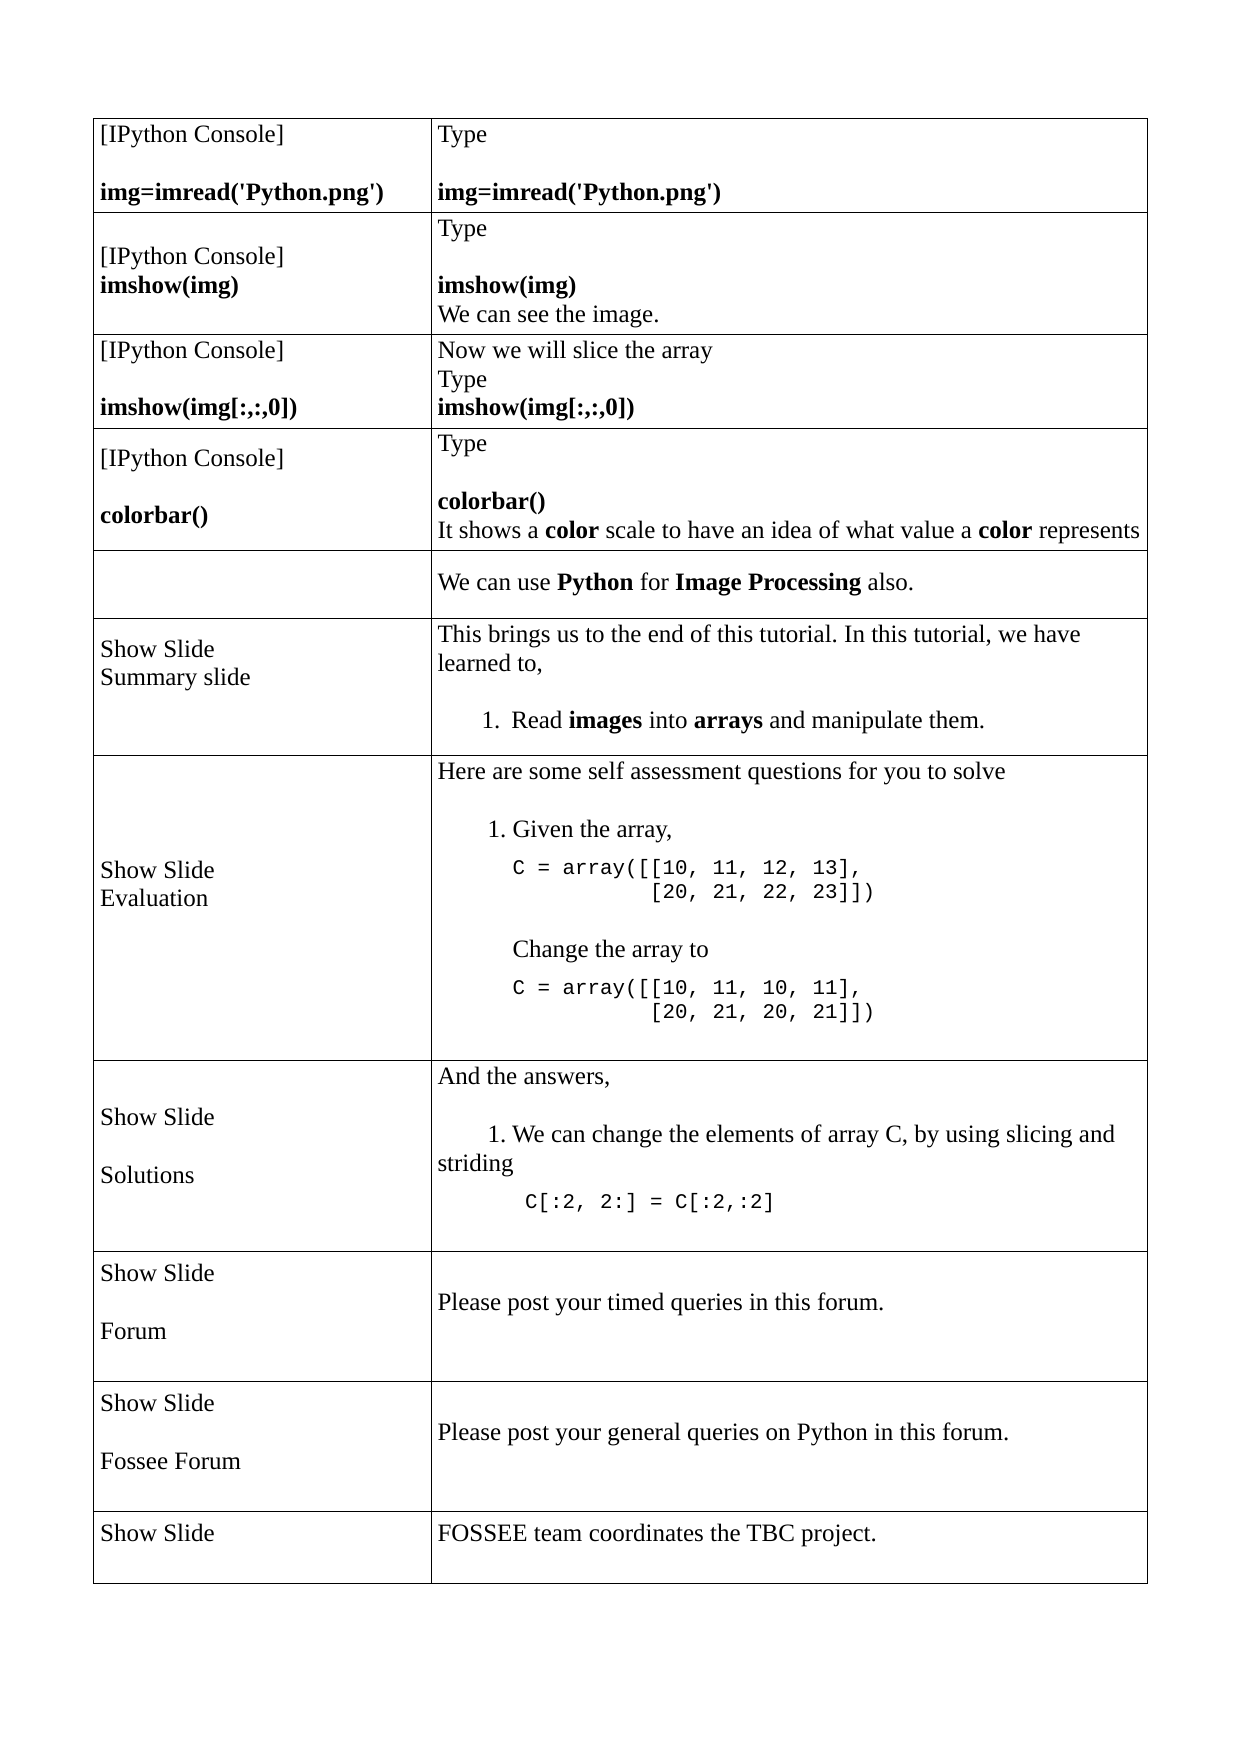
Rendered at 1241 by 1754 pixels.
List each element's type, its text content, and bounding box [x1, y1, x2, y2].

table_cell Type colorbar() It shows a color scale to have an idea of what value a color represents [432, 429, 1147, 550]
table_cell Show Slide [94, 1512, 431, 1583]
table_cell Show Slide Evaluation [94, 756, 431, 1060]
table_cell Please post your general queries on Python in this forum. [432, 1382, 1147, 1511]
table_cell [IPython Console] imshow(img[:,:,0]) [94, 335, 431, 427]
table_cell We can use Python for Image Processing also. [432, 551, 1147, 618]
table_cell Here are some self assessment questions for you to solve 1. Given the array, C = array([[10, 11, 12, 13], [20, 21, 22, 23]]) Change the array to C = array([[10, 11, 10, 11], [20, 21, 20, 21]]) [432, 756, 1147, 1060]
table_cell FOSSEE team coordinates the TBC project. [432, 1512, 1147, 1583]
table_cell [94, 551, 431, 618]
table_cell Show Slide Fossee Forum [94, 1382, 431, 1511]
table_cell [IPython Console] colorbar() [94, 429, 431, 550]
table_cell And the answers, 1. We can change the elements of array C, by using slicing and striding C[:2, 2:] = C[:2,:2] [432, 1061, 1147, 1251]
table_cell Type img=imread('Python.png') [432, 119, 1147, 212]
table_cell Show Slide Summary slide [94, 619, 431, 755]
table_cell Show Slide Forum [94, 1252, 431, 1381]
table_cell Please post your timed queries in this forum. [432, 1252, 1147, 1381]
table_cell [IPython Console] img=imread('Python.png') [94, 119, 431, 212]
table_cell [IPython Console] imshow(img) [94, 213, 431, 334]
table_cell Show Slide Solutions [94, 1061, 431, 1251]
table_cell This brings us to the end of this tutorial. In this tutorial, we have learned to, Read images into arrays and manipulate them. [432, 619, 1147, 755]
table_cell Now we will slice the array Type imshow(img[:,:,0]) [432, 335, 1147, 427]
table_cell Type imshow(img) We can see the image. [432, 213, 1147, 334]
